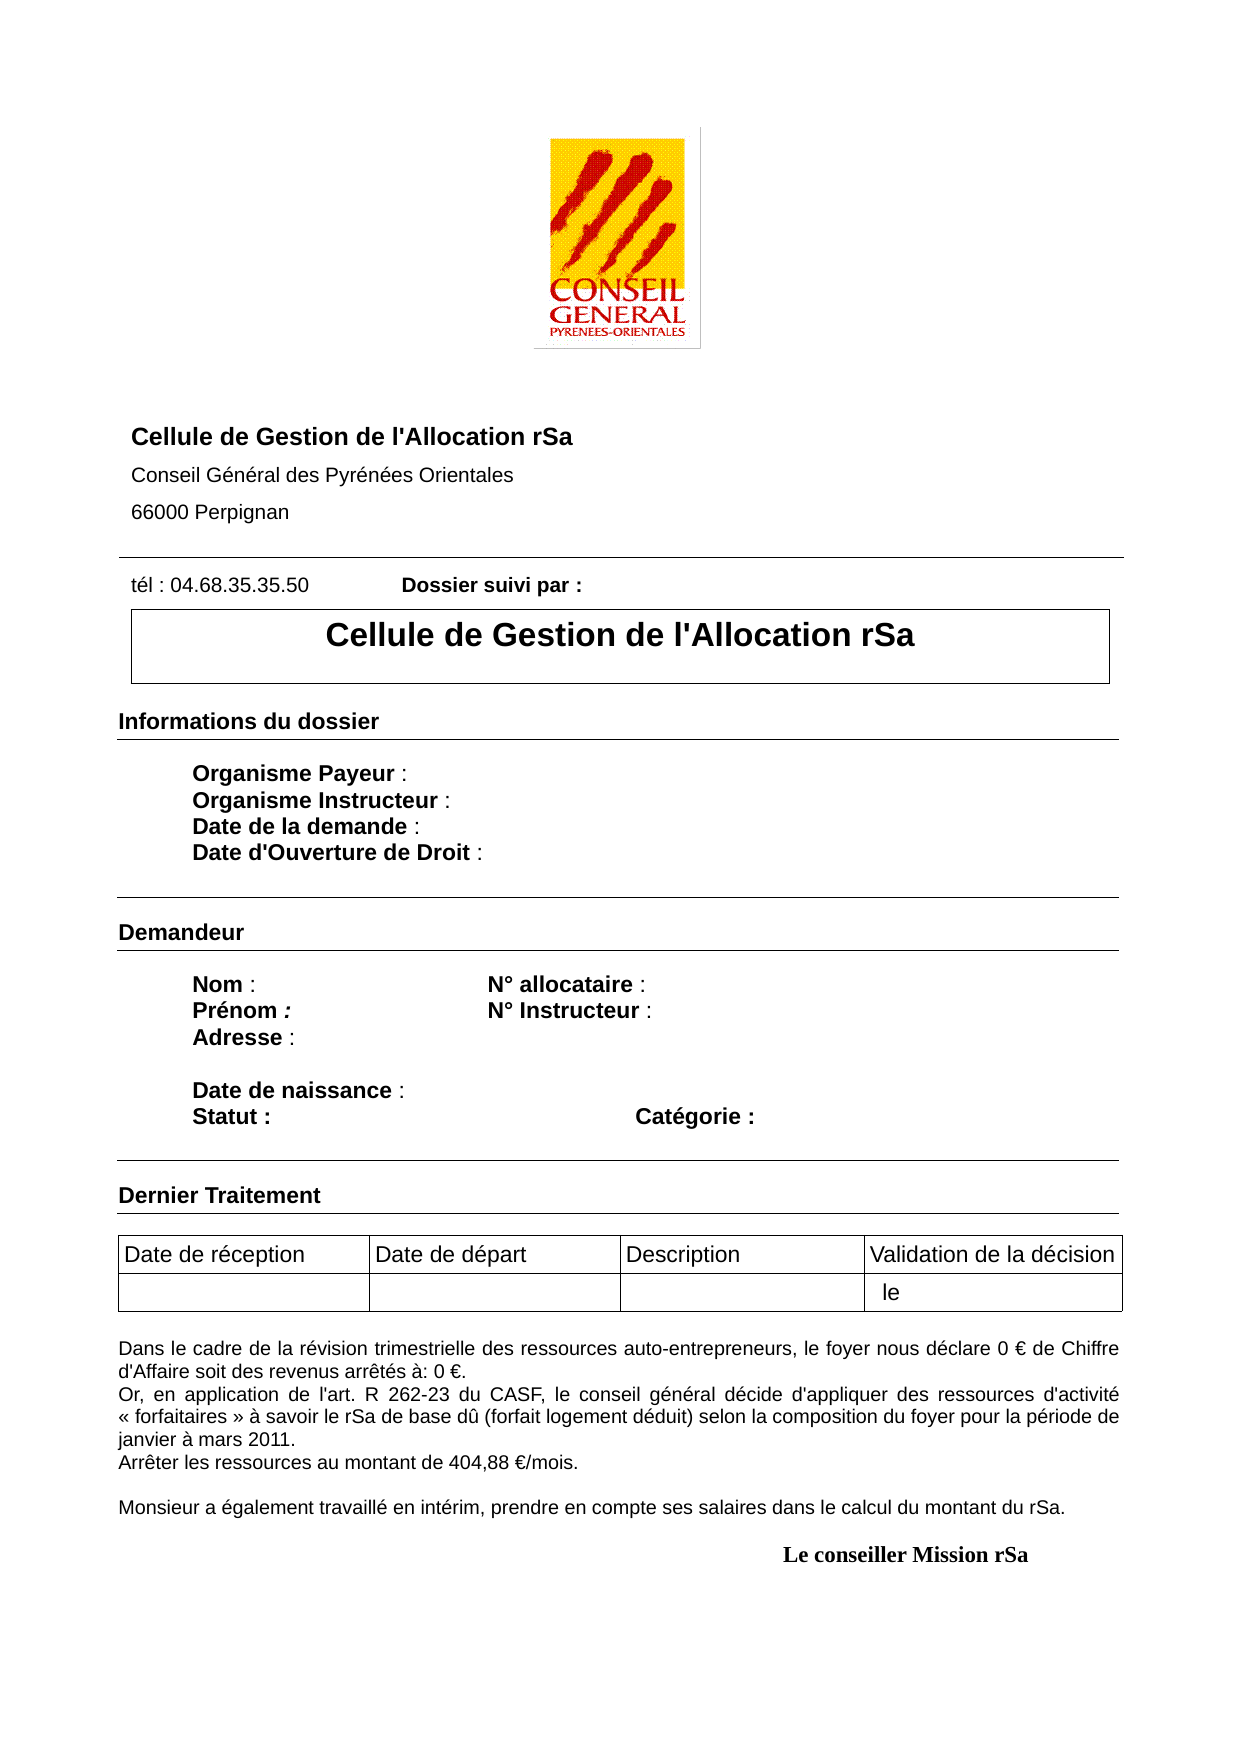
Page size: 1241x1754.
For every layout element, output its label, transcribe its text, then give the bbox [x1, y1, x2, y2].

text Dans le cadre de la révision trimestrielle des ressources auto-entrepreneurs, le foyer nous déclare 0 € de Chiffre d'Affaire soit des revenus arrêtés à: 0 €. [118, 1337, 1122, 1382]
text Nom : N° allocataire : [118, 971, 1122, 997]
text Adresse : [118, 1024, 1122, 1050]
text Organisme Instructeur : [118, 787, 1122, 813]
text Organisme Payeur : [118, 760, 1122, 787]
table_header Cellule de Gestion de l'Allocation rSa [132, 610, 1109, 683]
table_header Date de départ [370, 1236, 620, 1273]
text Demandeur [118, 918, 1122, 945]
table_cell [370, 1274, 620, 1311]
table_header Cellule de Gestion de l'Allocation rSa Conseil Général des Pyrénées Orientales 66000 Perpignan [120, 422, 1121, 557]
table_cell [621, 1274, 864, 1311]
text Or, en application de l'art. R 262-23 du CASF, le conseil général décide d'appliquer des ressources d'activité « forfaitaires » à savoir le rSa de base dû (forfait logement déduit) selon la composition du foyer pour la période de janvier à mars 2011. [118, 1382, 1122, 1451]
table_cell [119, 1274, 369, 1311]
table_header tél : 04.68.35.35.50 Dossier suivi par : [120, 558, 1121, 609]
text Date de naissance : [118, 1077, 1122, 1103]
table_cell le [865, 1274, 1122, 1311]
picture [533, 127, 701, 349]
text Le conseiller Mission rSa [118, 1541, 1122, 1568]
table_cell [1110, 609, 1121, 683]
table_cell [120, 609, 131, 683]
text Dernier Traitement [118, 1182, 1122, 1208]
text Date d'Ouverture de Droit : [118, 839, 1122, 866]
text Prénom : N° Instructeur : [118, 997, 1122, 1024]
text Date de la demande : [118, 813, 1122, 839]
text Arrêter les ressources au montant de 404,88 €/mois. [118, 1451, 1122, 1473]
text Informations du dossier [118, 708, 1122, 734]
table_header Description [621, 1236, 864, 1273]
text Statut : Catégorie : [118, 1103, 1122, 1129]
table_header Validation de la décision [865, 1236, 1122, 1273]
text Monsieur a également travaillé en intérim, prendre en compte ses salaires dans le calcul du montant du rSa. [118, 1496, 1122, 1519]
table_header Date de réception [119, 1236, 369, 1273]
